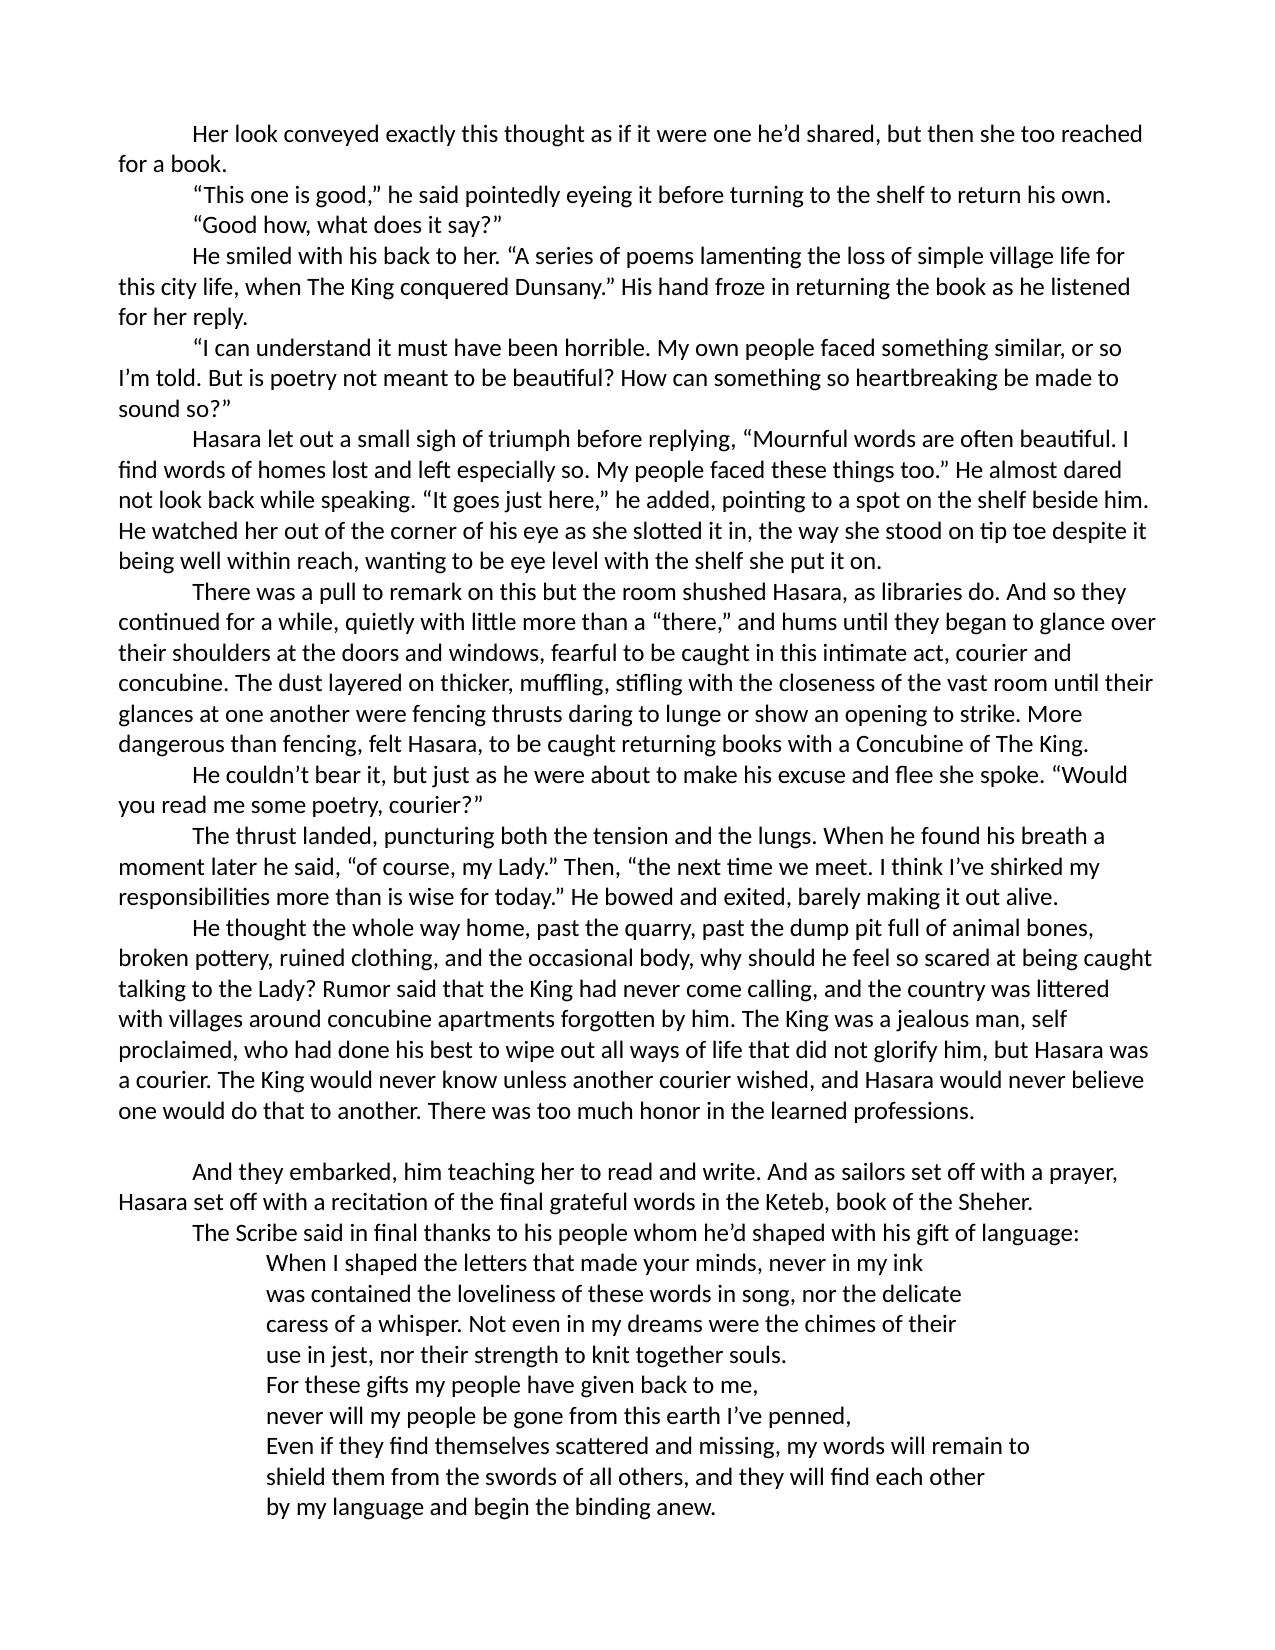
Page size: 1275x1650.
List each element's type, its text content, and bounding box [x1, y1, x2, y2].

text He thought the whole way home, past the quarry, past the dump pit full of animal bones, broken pottery, ruined clothing, and the occasional body, why should he feel so scared at being caught talking to the Lady? Rumor said that the King had never come calling, and the country was littered with villages around concubine apartments forgotten by him. The King was a jealous man, self proclaimed, who had done his best to wipe out all ways of life that did not glorify him, but Hasara was a courier. The King would never know unless another courier wished, and Hasara would never believe one would do that to another. There was too much honor in the learned professions. [118, 912, 1157, 1125]
text by my language and begin the binding anew. [118, 1492, 1157, 1522]
text Hasara let out a small sigh of triumph before replying, “Mournful words are often beautiful. I find words of homes lost and left especially so. My people faced these things too.” He almost dared not look back while speaking. “It goes just here,” he added, pointing to a spot on the shelf beside him. He watched her out of the corner of his eye as she slotted it in, the way she stood on tip toe despite it being well within reach, wanting to be eye level with the shelf she put it on. [118, 423, 1157, 576]
text never will my people be gone from this earth I’ve penned, [118, 1400, 1157, 1431]
text There was a pull to remark on this but the room shushed Hasara, as libraries do. And so they continued for a while, quietly with little more than a “there,” and hums until they began to glance over their shoulders at the doors and windows, fearful to be caught in this intimate act, courier and concubine. The dust layered on thicker, muffling, stifling with the closeness of the vast room until their glances at one another were fencing thrusts daring to lunge or show an opening to strike. More dangerous than fencing, felt Hasara, to be caught returning books with a Concubine of The King. [118, 576, 1157, 759]
text For these gifts my people have given back to me, [118, 1369, 1157, 1400]
text caress of a whisper. Not even in my dreams were the chimes of their [118, 1308, 1157, 1339]
text He smiled with his back to her. “A series of poems lamenting the loss of simple village life for this city life, when The King conquered Dunsany.” His hand froze in returning the book as he listened for her reply. [118, 240, 1157, 332]
text “I can understand it must have been horrible. My own people faced something similar, or so I’m told. But is poetry not meant to be beautiful? How can something so heartbreaking be made to sound so?” [118, 332, 1157, 423]
text “Good how, what does it say?” [118, 210, 1157, 240]
text use in jest, nor their strength to knit together souls. [118, 1339, 1157, 1369]
text When I shaped the letters that made your minds, never in my ink [118, 1247, 1157, 1278]
text “This one is good,” he said pointedly eyeing it before turning to the shelf to return his own. [118, 179, 1157, 210]
text shield them from the swords of all others, and they will find each other [118, 1461, 1157, 1492]
text And they embarked, him teaching her to read and write. And as sailors set off with a prayer, Hasara set off with a recitation of the final grateful words in the Keteb, book of the Sheher. [118, 1156, 1157, 1217]
text Even if they find themselves scattered and missing, my words will remain to [118, 1431, 1157, 1461]
text The thrust landed, puncturing both the tension and the lungs. When he found his breath a moment later he said, “of course, my Lady.” Then, “the next time we meet. I think I’ve shirked my responsibilities more than is wise for today.” He bowed and exited, barely making it out alive. [118, 820, 1157, 912]
text The Scribe said in final thanks to his people whom he’d shaped with his gift of language: [118, 1217, 1157, 1247]
text was contained the loveliness of these words in song, nor the delicate [118, 1278, 1157, 1308]
text He couldn’t bear it, but just as he were about to make his excuse and flee she spoke. “Would you read me some poetry, courier?” [118, 759, 1157, 820]
text Her look conveyed exactly this thought as if it were one he’d shared, but then she too reached for a book. [118, 118, 1157, 179]
